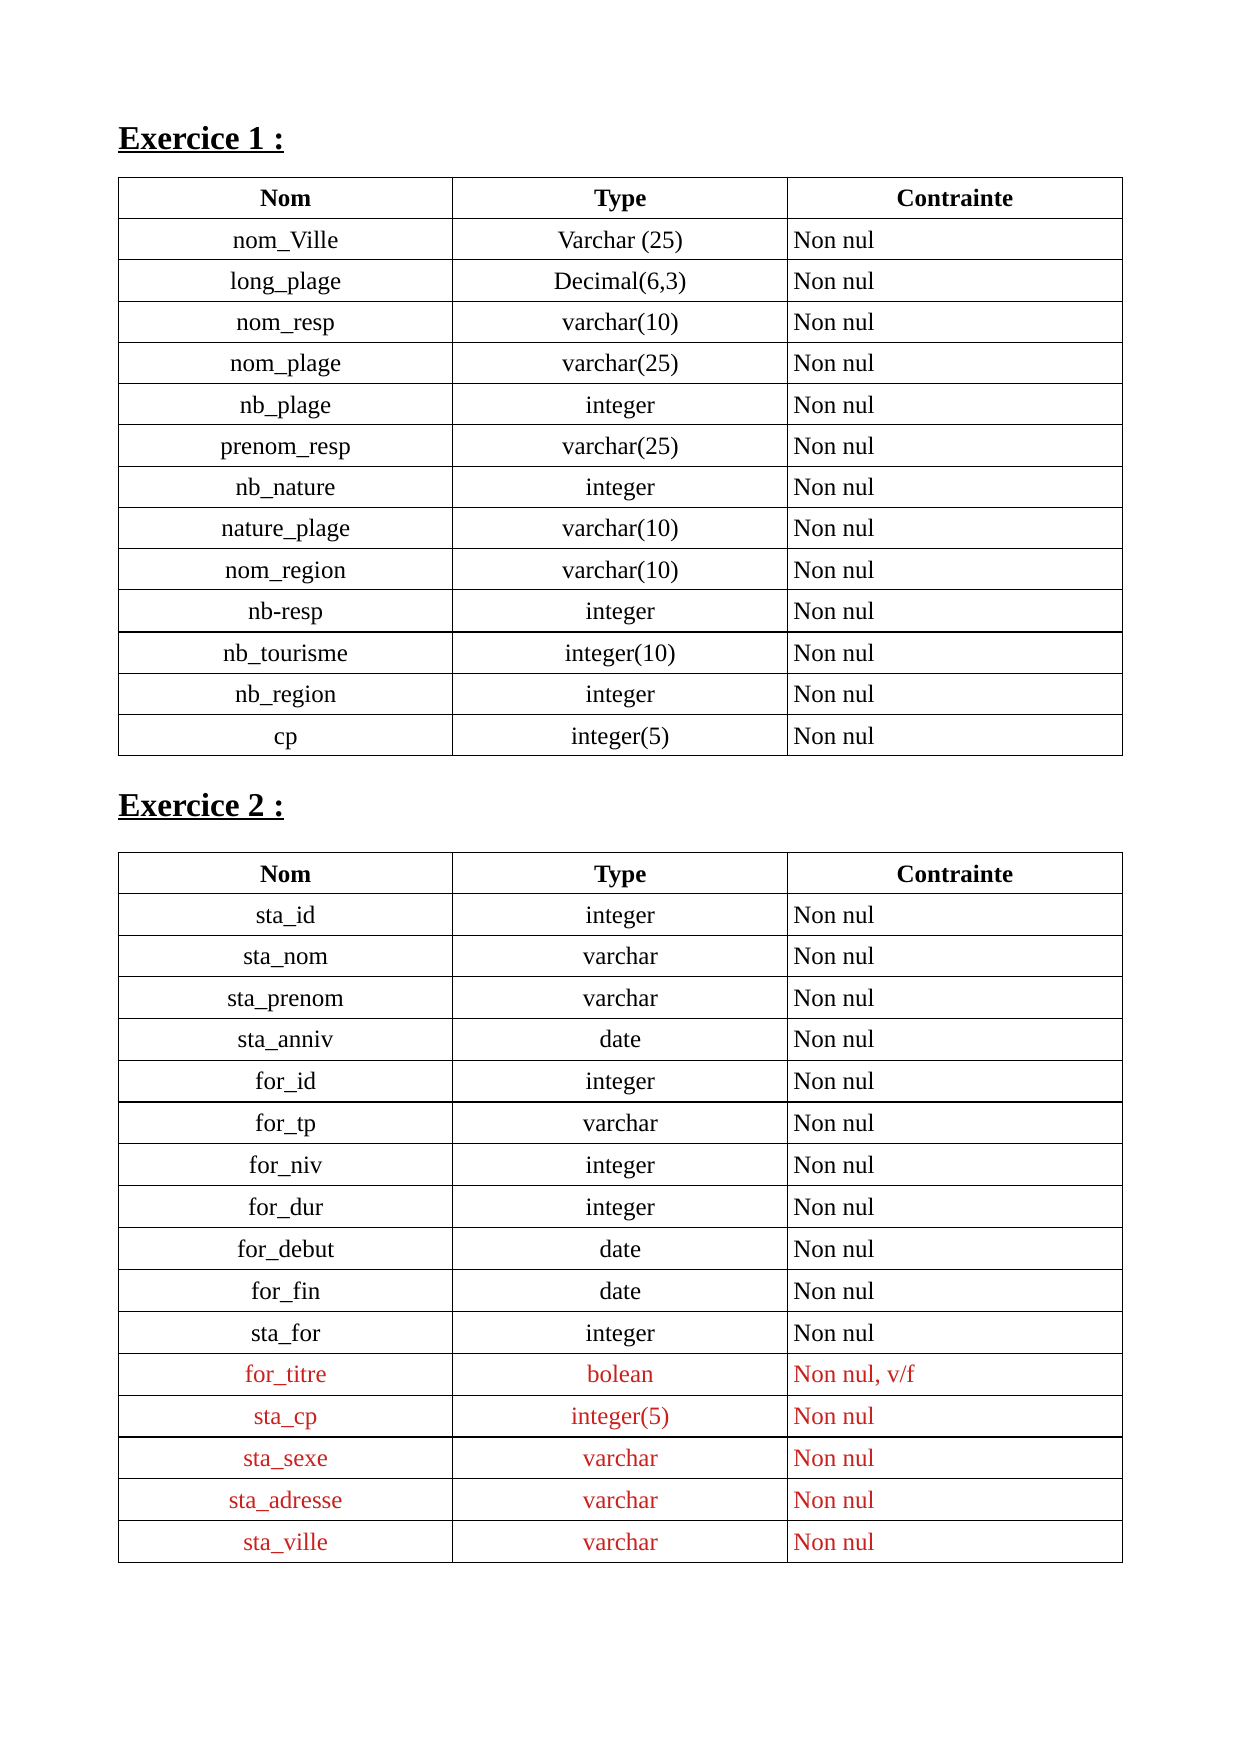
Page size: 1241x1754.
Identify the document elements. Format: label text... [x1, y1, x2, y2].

text Exercice 1 : [118, 118, 1122, 156]
table_cell varchar [453, 977, 787, 1018]
table_cell integer [453, 894, 787, 934]
table_cell Non nul [788, 1103, 1122, 1143]
table_cell integer(10) [453, 633, 787, 673]
table_cell Non nul [788, 467, 1122, 507]
table_cell varchar(10) [453, 549, 787, 589]
table_cell Non nul [788, 302, 1122, 342]
table_cell varchar(10) [453, 508, 787, 548]
table_cell Non nul [788, 1396, 1122, 1436]
table_cell for_titre [119, 1354, 452, 1394]
table_cell sta_for [119, 1312, 452, 1353]
table_header Nom [119, 853, 452, 893]
table_cell sta_ville [119, 1521, 452, 1562]
table_cell Non nul [788, 1479, 1122, 1520]
table_cell Non nul [788, 715, 1122, 755]
table_cell sta_nom [119, 936, 452, 976]
table_cell Non nul, v/f [788, 1354, 1122, 1394]
table_cell nb_tourisme [119, 633, 452, 673]
table_cell integer [453, 1144, 787, 1185]
table_cell Non nul [788, 1186, 1122, 1227]
table_cell nature_plage [119, 508, 452, 548]
table_cell varchar [453, 1521, 787, 1562]
table_cell date [453, 1270, 787, 1311]
table_cell nom_resp [119, 302, 452, 342]
table_cell integer [453, 467, 787, 507]
table_header Contrainte [788, 178, 1122, 218]
table_cell Non nul [788, 1144, 1122, 1185]
table_cell for_tp [119, 1103, 452, 1143]
table_cell Non nul [788, 633, 1122, 673]
table_cell sta_anniv [119, 1019, 452, 1059]
table_cell long_plage [119, 260, 452, 301]
table_cell varchar [453, 936, 787, 976]
table_cell varchar(25) [453, 425, 787, 466]
table_cell integer(5) [453, 1396, 787, 1436]
table_cell for_id [119, 1061, 452, 1101]
table_cell Non nul [788, 425, 1122, 466]
table_cell Non nul [788, 590, 1122, 631]
table_cell Non nul [788, 1438, 1122, 1478]
table_cell Non nul [788, 674, 1122, 714]
table_cell nb_plage [119, 384, 452, 424]
table_cell integer [453, 1186, 787, 1227]
table_cell nb_nature [119, 467, 452, 507]
table_cell Non nul [788, 1312, 1122, 1353]
table_cell sta_adresse [119, 1479, 452, 1520]
table_cell sta_id [119, 894, 452, 934]
table_cell nom_plage [119, 343, 452, 383]
table_cell Non nul [788, 977, 1122, 1018]
table_cell Non nul [788, 219, 1122, 259]
table_cell Non nul [788, 1521, 1122, 1562]
table_cell nom_Ville [119, 219, 452, 259]
table_cell sta_prenom [119, 977, 452, 1018]
table_header Contrainte [788, 853, 1122, 893]
table_cell integer [453, 590, 787, 631]
table_cell nom_region [119, 549, 452, 589]
table_cell cp [119, 715, 452, 755]
table_header Nom [119, 178, 452, 218]
table_cell varchar(10) [453, 302, 787, 342]
table_cell bolean [453, 1354, 787, 1394]
table_cell integer [453, 384, 787, 424]
table_cell Non nul [788, 549, 1122, 589]
table_cell Non nul [788, 936, 1122, 976]
table_cell Non nul [788, 1228, 1122, 1269]
table_cell Non nul [788, 343, 1122, 383]
table_cell integer [453, 1312, 787, 1353]
table_cell sta_cp [119, 1396, 452, 1436]
table_cell varchar [453, 1438, 787, 1478]
table_cell for_dur [119, 1186, 452, 1227]
table_cell prenom_resp [119, 425, 452, 466]
table_cell Non nul [788, 260, 1122, 301]
table_cell Non nul [788, 1270, 1122, 1311]
table_cell integer [453, 1061, 787, 1101]
table_cell Non nul [788, 1019, 1122, 1059]
table_cell for_fin [119, 1270, 452, 1311]
text Exercice 2 : [118, 785, 1122, 823]
table_cell date [453, 1228, 787, 1269]
table_cell integer [453, 674, 787, 714]
table_cell nb-resp [119, 590, 452, 631]
table_cell integer(5) [453, 715, 787, 755]
table_cell Non nul [788, 1061, 1122, 1101]
table_cell Varchar (25) [453, 219, 787, 259]
table_cell Non nul [788, 384, 1122, 424]
table_cell varchar [453, 1103, 787, 1143]
table_cell sta_sexe [119, 1438, 452, 1478]
table_cell varchar(25) [453, 343, 787, 383]
table_header Type [453, 853, 787, 893]
table_cell Non nul [788, 894, 1122, 934]
table_header Type [453, 178, 787, 218]
table_cell varchar [453, 1479, 787, 1520]
table_cell nb_region [119, 674, 452, 714]
table_cell for_debut [119, 1228, 452, 1269]
table_cell Decimal(6,3) [453, 260, 787, 301]
table_cell date [453, 1019, 787, 1059]
table_cell Non nul [788, 508, 1122, 548]
table_cell for_niv [119, 1144, 452, 1185]
